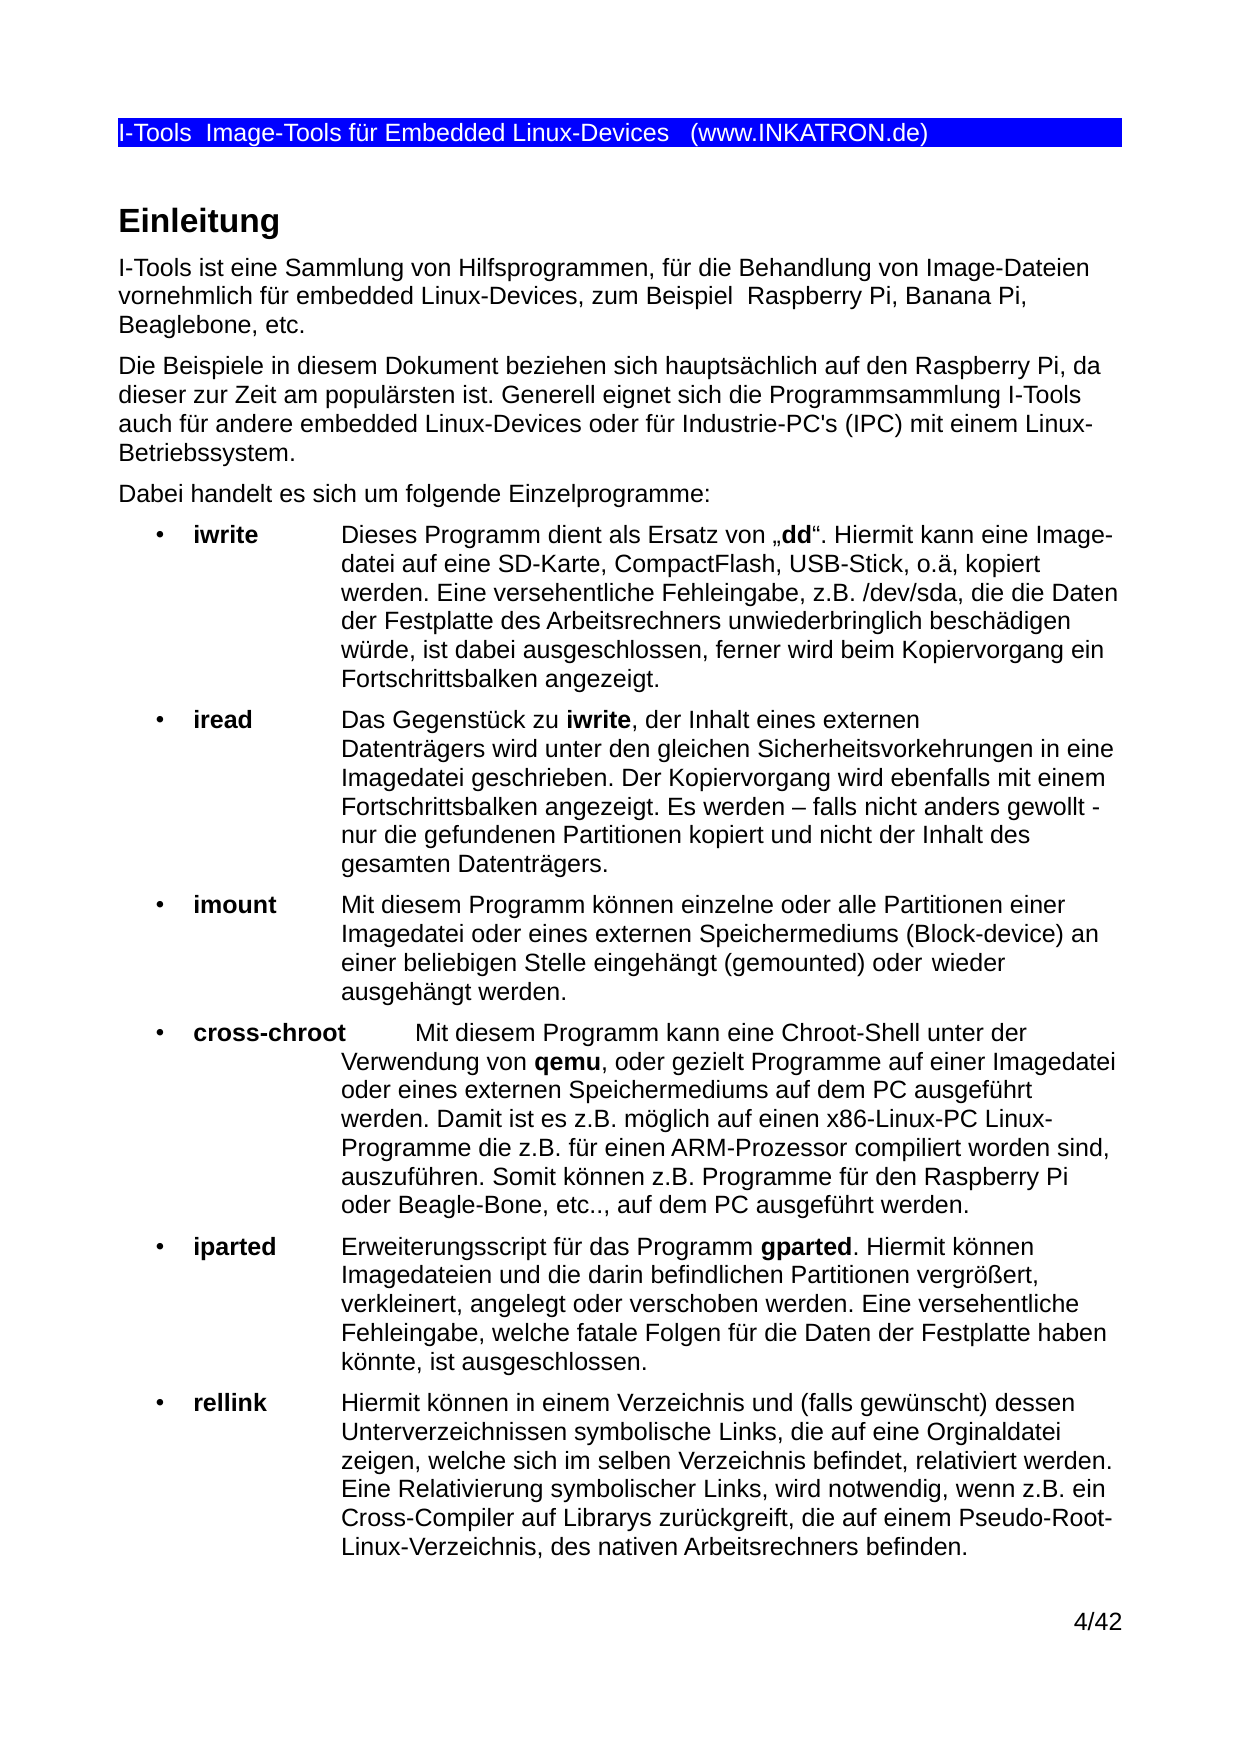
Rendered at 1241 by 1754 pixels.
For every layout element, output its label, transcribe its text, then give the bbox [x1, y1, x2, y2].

list rellink Hiermit können in einem Verzeichnis und (falls gewünscht) dessen Unterverzeichnissen symbolische Links, die auf eine Orginaldatei zeigen, welche sich im selben Verzeichnis befindet, relativiert werden. Eine Relativierung symbolischer Links, wird notwendig, wenn z.B. ein Cross-Compiler auf Librarys zurückgreift, die auf einem Pseudo-Root- Linux-Verzeichnis, des nativen Arbeitsrechners befinden. [156, 1388, 1122, 1561]
text Die Beispiele in diesem Dokument beziehen sich hauptsächlich auf den Raspberry Pi, da dieser zur Zeit am populärsten ist. Generell eignet sich die Programmsammlung I-Tools auch für andere embedded Linux-Devices oder für Industrie-PC's (IPC) mit einem Linux-Betriebssystem. [118, 351, 1122, 466]
list cross-chroot Mit diesem Programm kann eine Chroot-Shell unter der Verwendung von qemu, oder gezielt Programme auf einer Imagedatei oder eines externen Speichermediums auf dem PC ausgeführt werden. Damit ist es z.B. möglich auf einen x86-Linux-PC Linux- Programme die z.B. für einen ARM-Prozessor compiliert worden sind, auszuführen. Somit können z.B. Programme für den Raspberry Pi oder Beagle-Bone, etc.., auf dem PC ausgeführt werden. [156, 1018, 1122, 1219]
list iwrite Dieses Programm dient als Ersatz von „dd“. Hiermit kann eine Image- datei auf eine SD-Karte, CompactFlash, USB-Stick, o.ä, kopiert werden. Eine versehentliche Fehleingabe, z.B. /dev/sda, die die Daten der Festplatte des Arbeitsrechners unwiederbringlich beschädigen würde, ist dabei ausgeschlossen, ferner wird beim Kopiervorgang ein Fortschrittsbalken angezeigt. [156, 520, 1122, 693]
list iparted Erweiterungsscript für das Programm gparted. Hiermit können Imagedateien und die darin befindlichen Partitionen vergrößert, verkleinert, angelegt oder verschoben werden. Eine versehentliche Fehleingabe, welche fatale Folgen für die Daten der Festplatte haben könnte, ist ausgeschlossen. [156, 1232, 1122, 1376]
subtitle Einleitung [118, 201, 1122, 240]
text I-Tools ist eine Sammlung von Hilfsprogrammen, für die Behandlung von Image-Dateien vornehmlich für embedded Linux-Devices, zum Beispiel Raspberry Pi, Banana Pi, Beaglebone, etc. [118, 252, 1122, 339]
text Dabei handelt es sich um folgende Einzelprogramme: [118, 479, 1122, 507]
list iread Das Gegenstück zu iwrite, der Inhalt eines externen Datenträgers wird unter den gleichen Sicherheitsvorkehrungen in eine Imagedatei geschrieben. Der Kopiervorgang wird ebenfalls mit einem Fortschrittsbalken angezeigt. Es werden – falls nicht anders gewollt - nur die gefundenen Partitionen kopiert und nicht der Inhalt des gesamten Datenträgers. [156, 705, 1122, 878]
list imount Mit diesem Programm können einzelne oder alle Partitionen einer Imagedatei oder eines externen Speichermediums (Block-device) an einer beliebigen Stelle eingehängt (gemounted) oder wieder ausgehängt werden. [156, 890, 1122, 1005]
